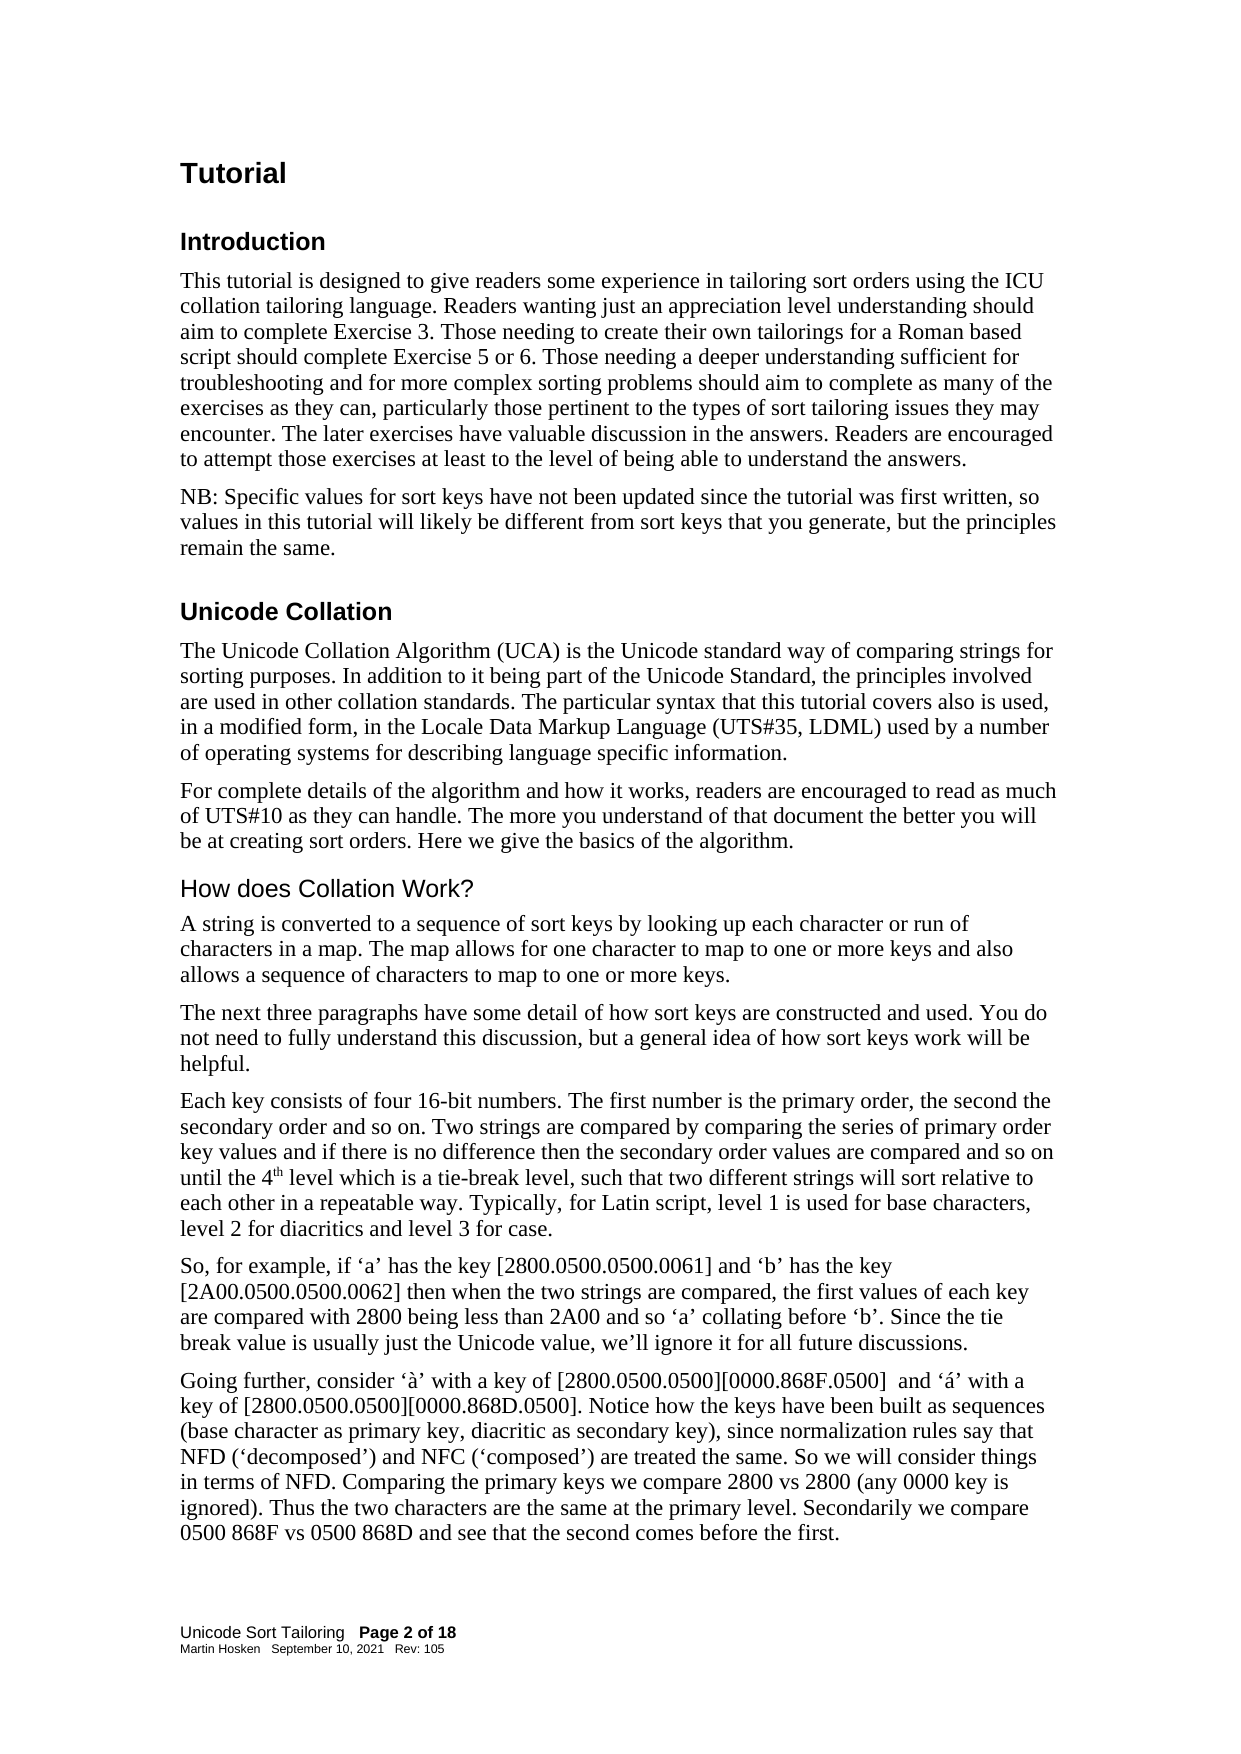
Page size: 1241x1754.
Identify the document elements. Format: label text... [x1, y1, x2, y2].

subtitle How does Collation Work? [180, 875, 1061, 903]
subtitle Introduction [180, 228, 1061, 256]
text The next three paragraphs have some detail of how sort keys are constructed and used. You do not need to fully understand this discussion, but a general idea of how sort keys work will be helpful. [180, 1000, 1061, 1076]
text A string is converted to a sequence of sort keys by looking up each character or run of characters in a map. The map allows for one character to map to one or more keys and also allows a sequence of characters to map to one or more keys. [180, 911, 1061, 987]
text Going further, consider ‘à’ with a key of [2800.0500.0500][0000.868F.0500] and ‘á’ with a key of [2800.0500.0500][0000.868D.0500]. Notice how the keys have been built as sequences (base character as primary key, diacritic as secondary key), since normalization rules say that NFD (‘decomposed’) and NFC (‘composed’) are treated the same. So we will consider things in terms of NFD. Comparing the primary keys we compare 2800 vs 2800 (any 0000 key is ignored). Thus the two characters are the same at the primary level. Secondarily we compare 0500 868F vs 0500 868D and see that the second comes before the first. [180, 1368, 1061, 1546]
text This tutorial is designed to give readers some experience in tailoring sort orders using the ICU collation tailoring language. Readers wanting just an appreciation level understanding should aim to complete Exercise 3. Those needing to create their own tailorings for a Roman based script should complete Exercise 5 or 6. Those needing a deeper understanding sufficient for troubleshooting and for more complex sorting problems should aim to complete as many of the exercises as they can, particularly those pertinent to the types of sort tailoring issues they may encounter. The later exercises have valuable discussion in the answers. Readers are encouraged to attempt those exercises at least to the level of being able to understand the answers. [180, 268, 1061, 471]
text The Unicode Collation Algorithm (UCA) is the Unicode standard way of comparing strings for sorting purposes. In addition to it being part of the Unicode Standard, the principles involved are used in other collation standards. The particular syntax that this tutorial covers also is used, in a modified form, in the Locale Data Markup Language (UTS#35, LDML) used by a number of operating systems for describing language specific information. [180, 638, 1061, 765]
text For complete details of the algorithm and how it works, readers are encouraged to read as much of UTS#10 as they can handle. The more you understand of that document the better you will be at creating sort orders. Here we give the basics of the algorithm. [180, 778, 1061, 854]
text Each key consists of four 16-bit numbers. The first number is the primary order, the second the secondary order and so on. Two strings are compared by comparing the series of primary order key values and if there is no difference then the secondary order values are compared and so on until the 4th level which is a tie-break level, such that two different strings will sort relative to each other in a repeatable way. Typically, for Latin script, level 1 is used for base characters, level 2 for diacritics and level 3 for case. [180, 1088, 1061, 1241]
subtitle Tutorial [180, 157, 1061, 190]
text NB: Specific values for sort keys have not been updated since the tutorial was first written, so values in this tutorial will likely be different from sort keys that you generate, but the principles remain the same. [180, 484, 1061, 560]
subtitle Unicode Collation [180, 598, 1061, 626]
text So, for example, if ‘a’ has the key [2800.0500.0500.0061] and ‘b’ has the key [2A00.0500.0500.0062] then when the two strings are compared, the first values of each key are compared with 2800 being less than 2A00 and so ‘a’ collating before ‘b’. Since the tie break value is usually just the Unicode value, we’ll ignore it for all future discussions. [180, 1253, 1061, 1355]
